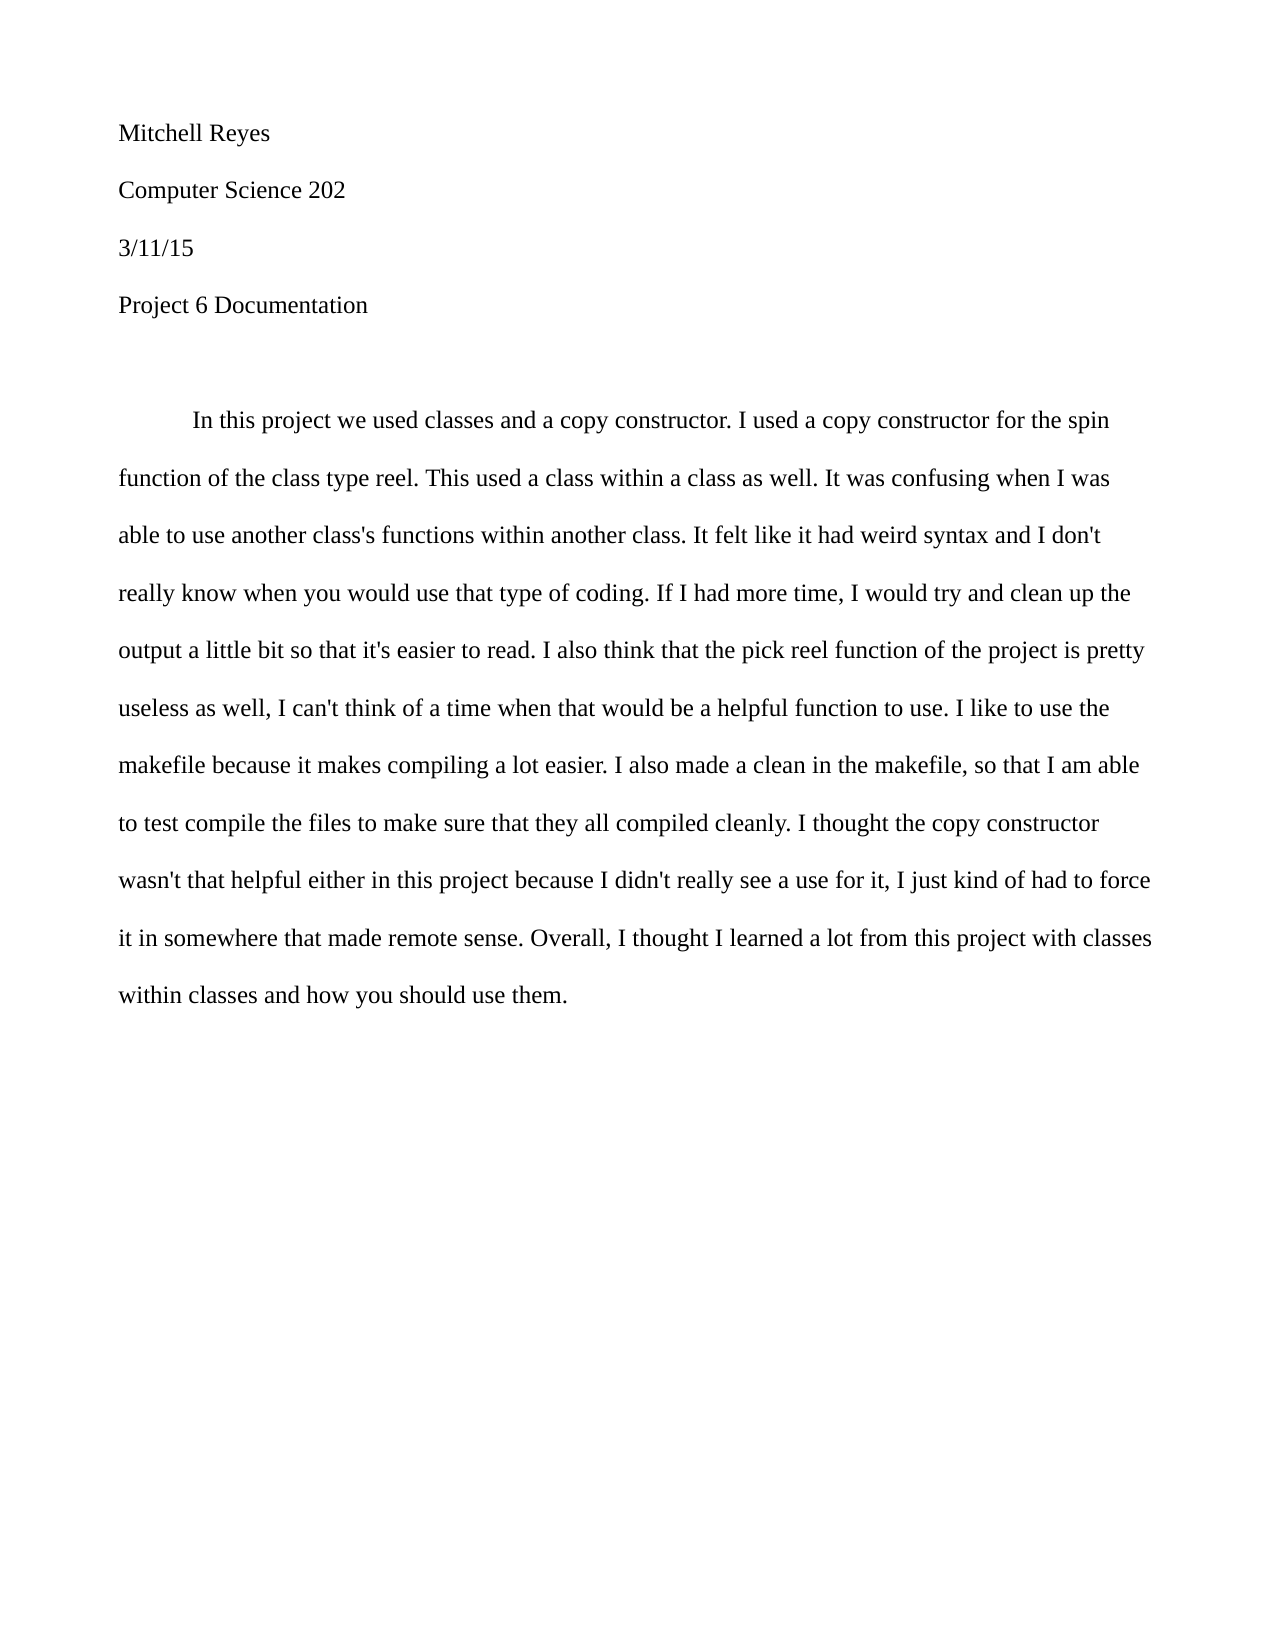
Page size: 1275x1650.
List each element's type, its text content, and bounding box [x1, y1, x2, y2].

text 3/11/15 [118, 233, 1157, 262]
text In this project we used classes and a copy constructor. I used a copy constructor for the spin function of the class type reel. This used a class within a class as well. It was confusing when I was able to use another class's functions within another class. It felt like it had weird syntax and I don't really know when you would use that type of coding. If I had more time, I would try and clean up the output a little bit so that it's easier to read. I also think that the pick reel function of the project is pretty useless as well, I can't think of a time when that would be a helpful function to use. I like to use the makefile because it makes compiling a lot easier. I also made a clean in the makefile, so that I am able to test compile the files to make sure that they all compiled cleanly. I thought the copy constructor wasn't that helpful either in this project because I didn't really see a use for it, I just kind of had to force it in somewhere that made remote sense. Overall, I thought I learned a lot from this project with classes within classes and how you should use them. [118, 406, 1157, 1009]
text Computer Science 202 [118, 176, 1157, 204]
text Project 6 Documentation [118, 291, 1157, 319]
text Mitchell Reyes [118, 118, 1157, 147]
